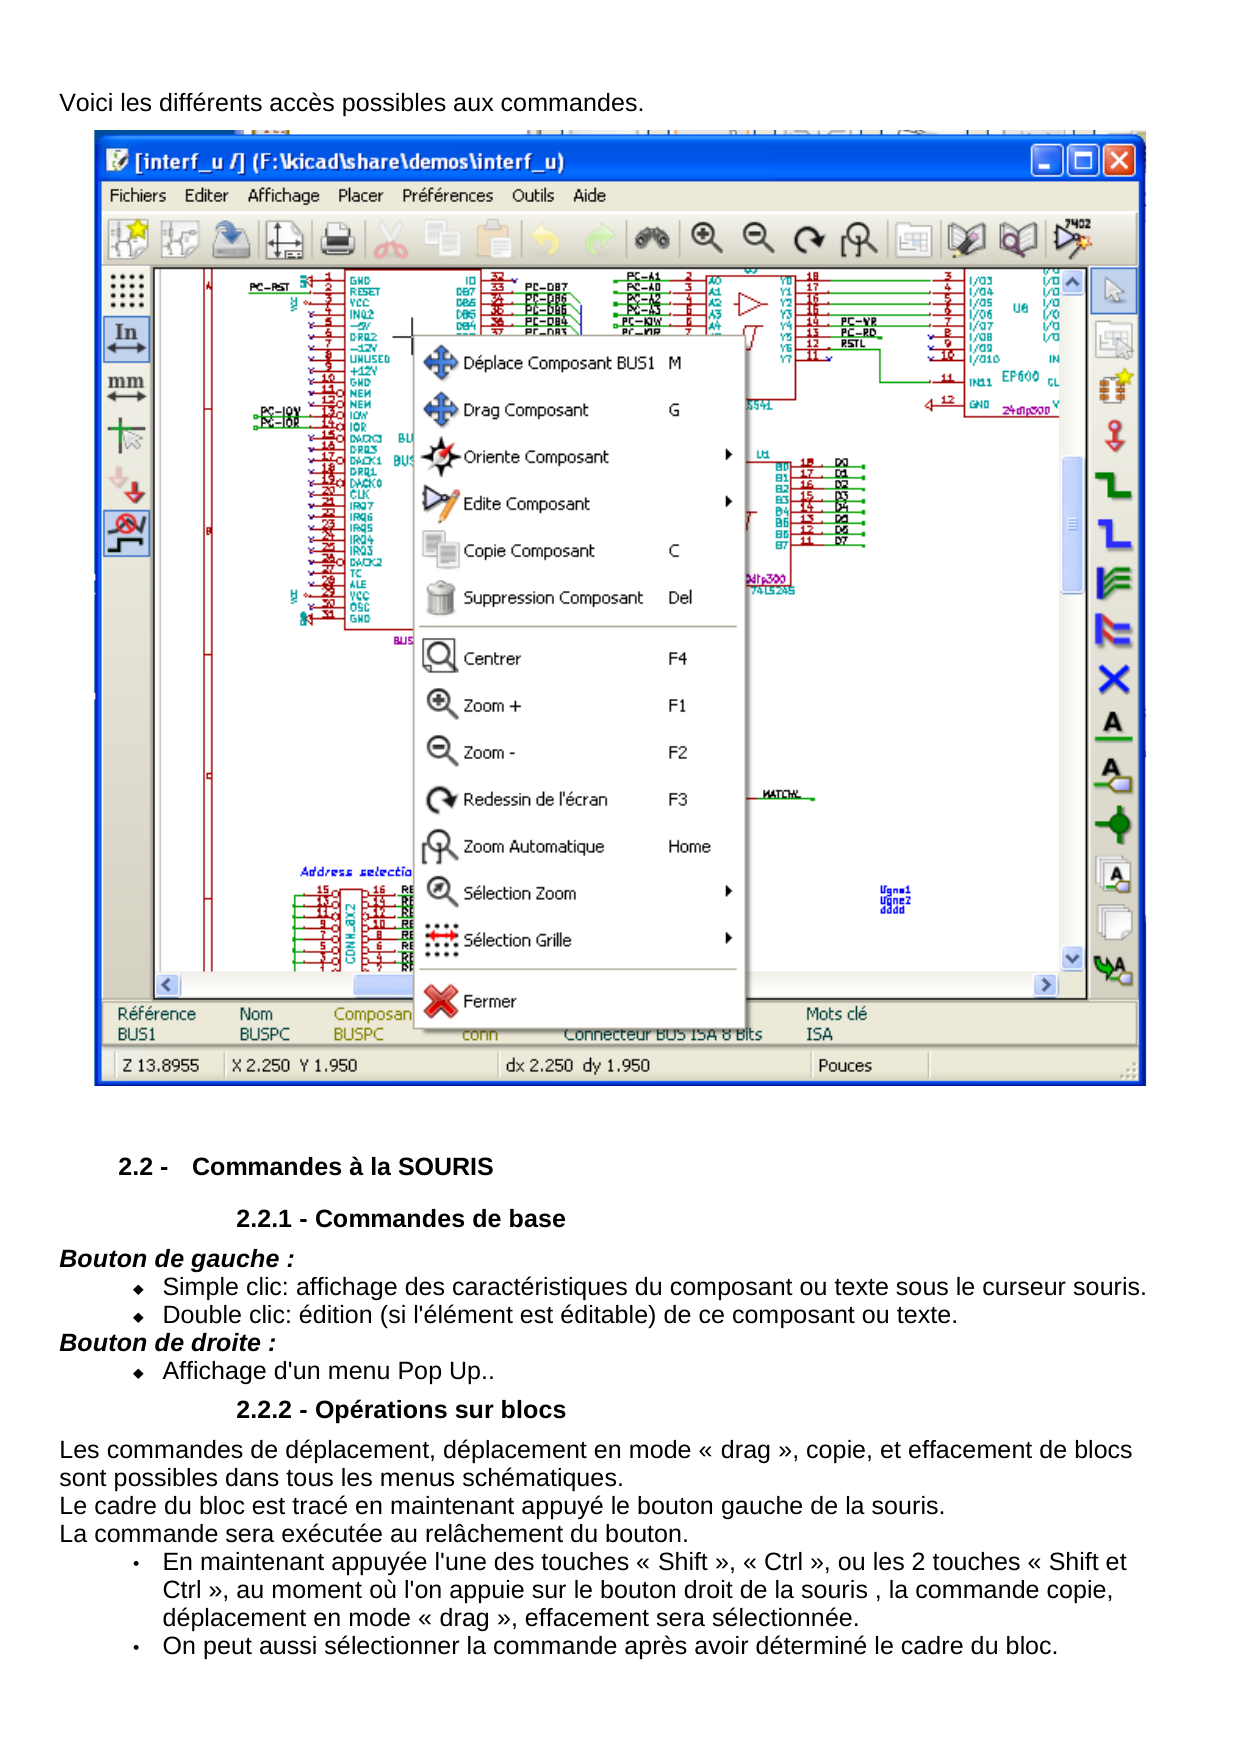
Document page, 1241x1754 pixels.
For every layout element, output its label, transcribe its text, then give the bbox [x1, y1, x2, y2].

list On peut aussi sélectionner la commande après avoir déterminé le cadre du bloc. [133, 1632, 1181, 1660]
list En maintenant appuyée l'une des touches « Shift », « Ctrl », ou les 2 touches « Shift et Ctrl », au moment où l'on appuie sur le bouton droit de la souris , la commande copie, déplacement en mode « drag », effacement sera sélectionnée. [133, 1548, 1181, 1632]
subtitle Commandes à la SOURIS [118, 1153, 1181, 1181]
list Affichage d'un menu Pop Up.. [133, 1357, 1181, 1384]
subtitle Opérations sur blocs [162, 1396, 1181, 1424]
text La commande sera exécutée au relâchement du bouton. [59, 1520, 1181, 1548]
text Bouton de gauche : [59, 1244, 1181, 1272]
text Bouton de droite : [59, 1328, 1181, 1357]
text Les commandes de déplacement, déplacement en mode « drag », copie, et effacement de blocs sont possibles dans tous les menus schématiques. [59, 1436, 1181, 1492]
text Voici les différents accès possibles aux commandes. [59, 88, 1181, 117]
list Simple clic: affichage des caractéristiques du composant ou texte sous le curseur souris. [133, 1272, 1181, 1301]
subtitle Commandes de base [162, 1205, 1181, 1233]
list Double clic: édition (si l'élément est éditable) de ce composant ou texte. [133, 1301, 1181, 1328]
picture [94, 130, 1147, 1086]
text Le cadre du bloc est tracé en maintenant appuyé le bouton gauche de la souris. [59, 1492, 1181, 1520]
